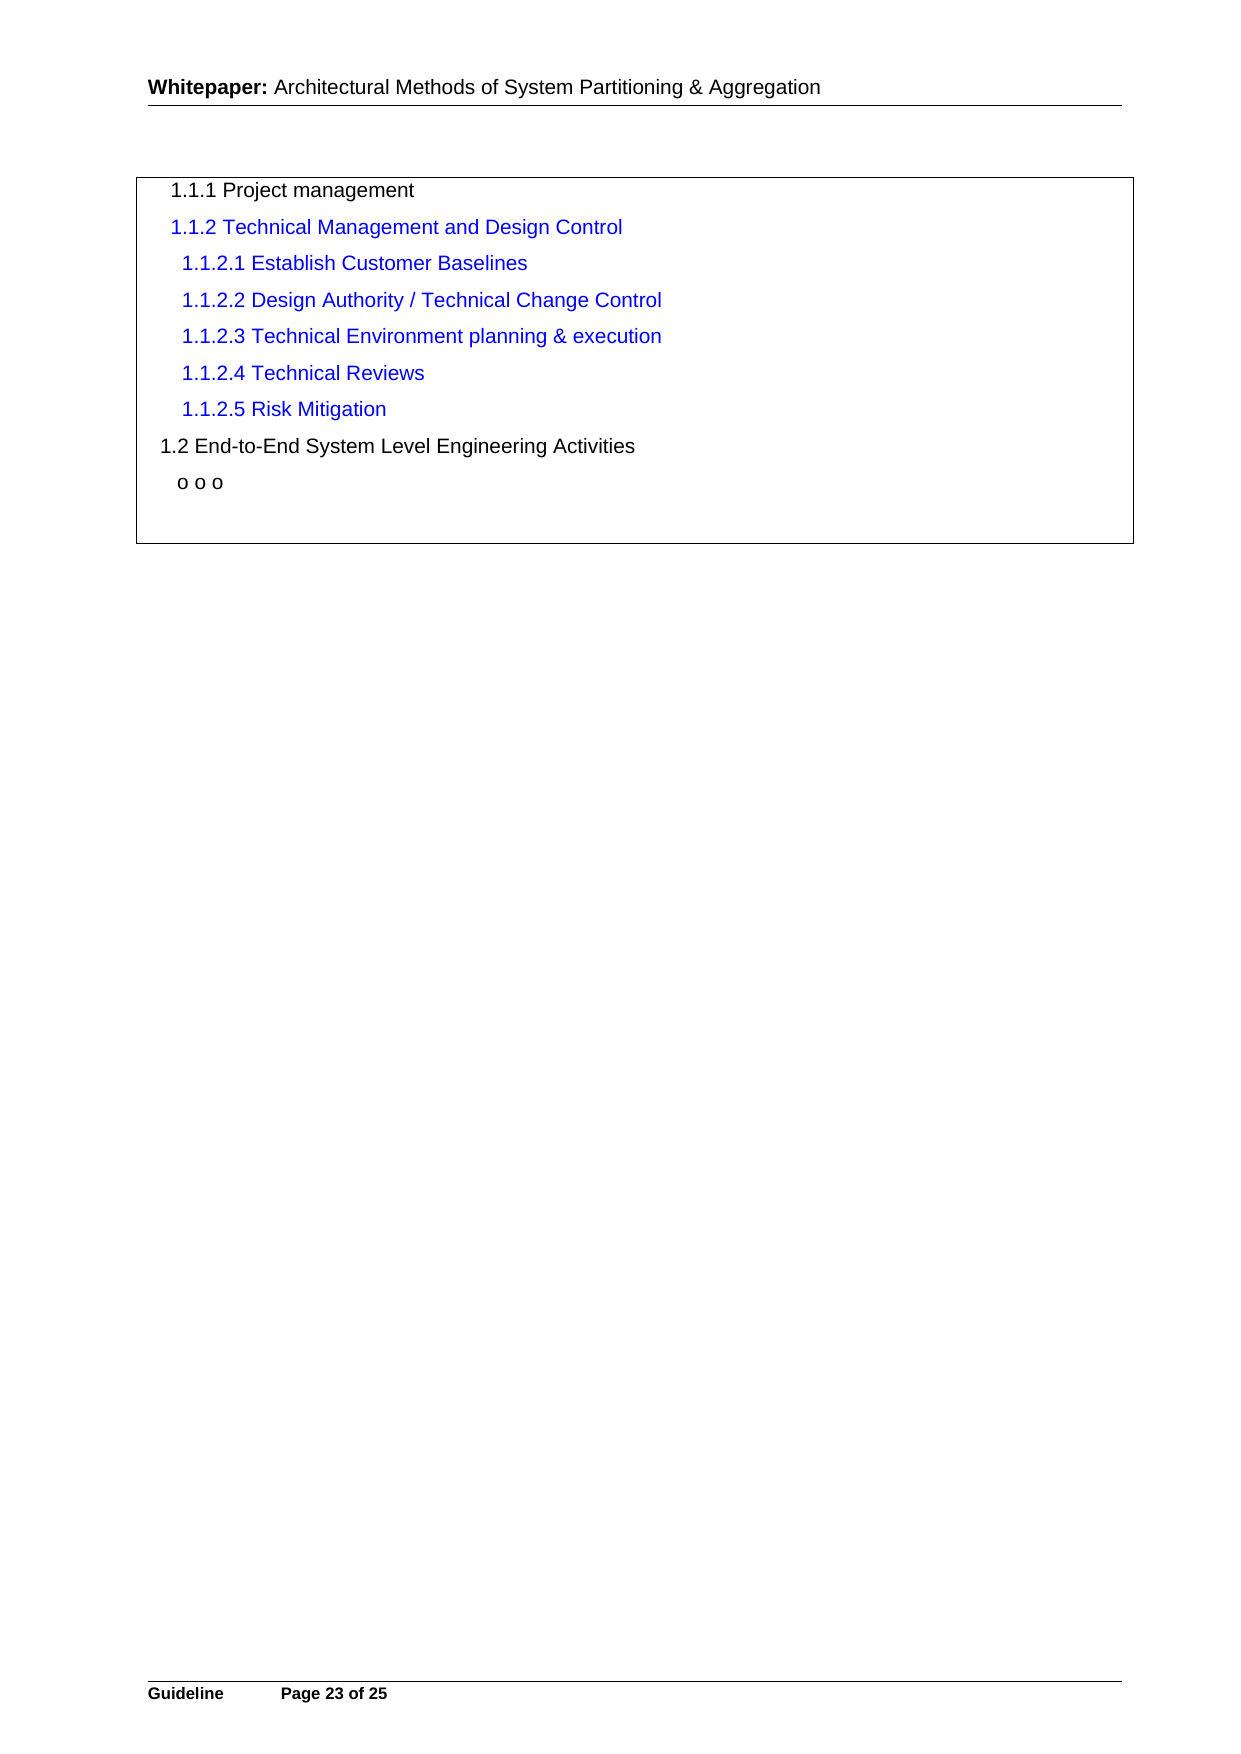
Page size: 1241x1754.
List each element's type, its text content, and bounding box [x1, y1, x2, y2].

table_header 1.1.1 Project management 1.1.2 Technical Management and Design Control 1.1.2.1 Establish Customer Baselines 1.1.2.2 Design Authority / Technical Change Control 1.1.2.3 Technical Environment planning & execution 1.1.2.4 Technical Reviews 1.1.2.5 Risk Mitigation 1.2 End-to-End System Level Engineering Activities o o o [137, 178, 1133, 543]
